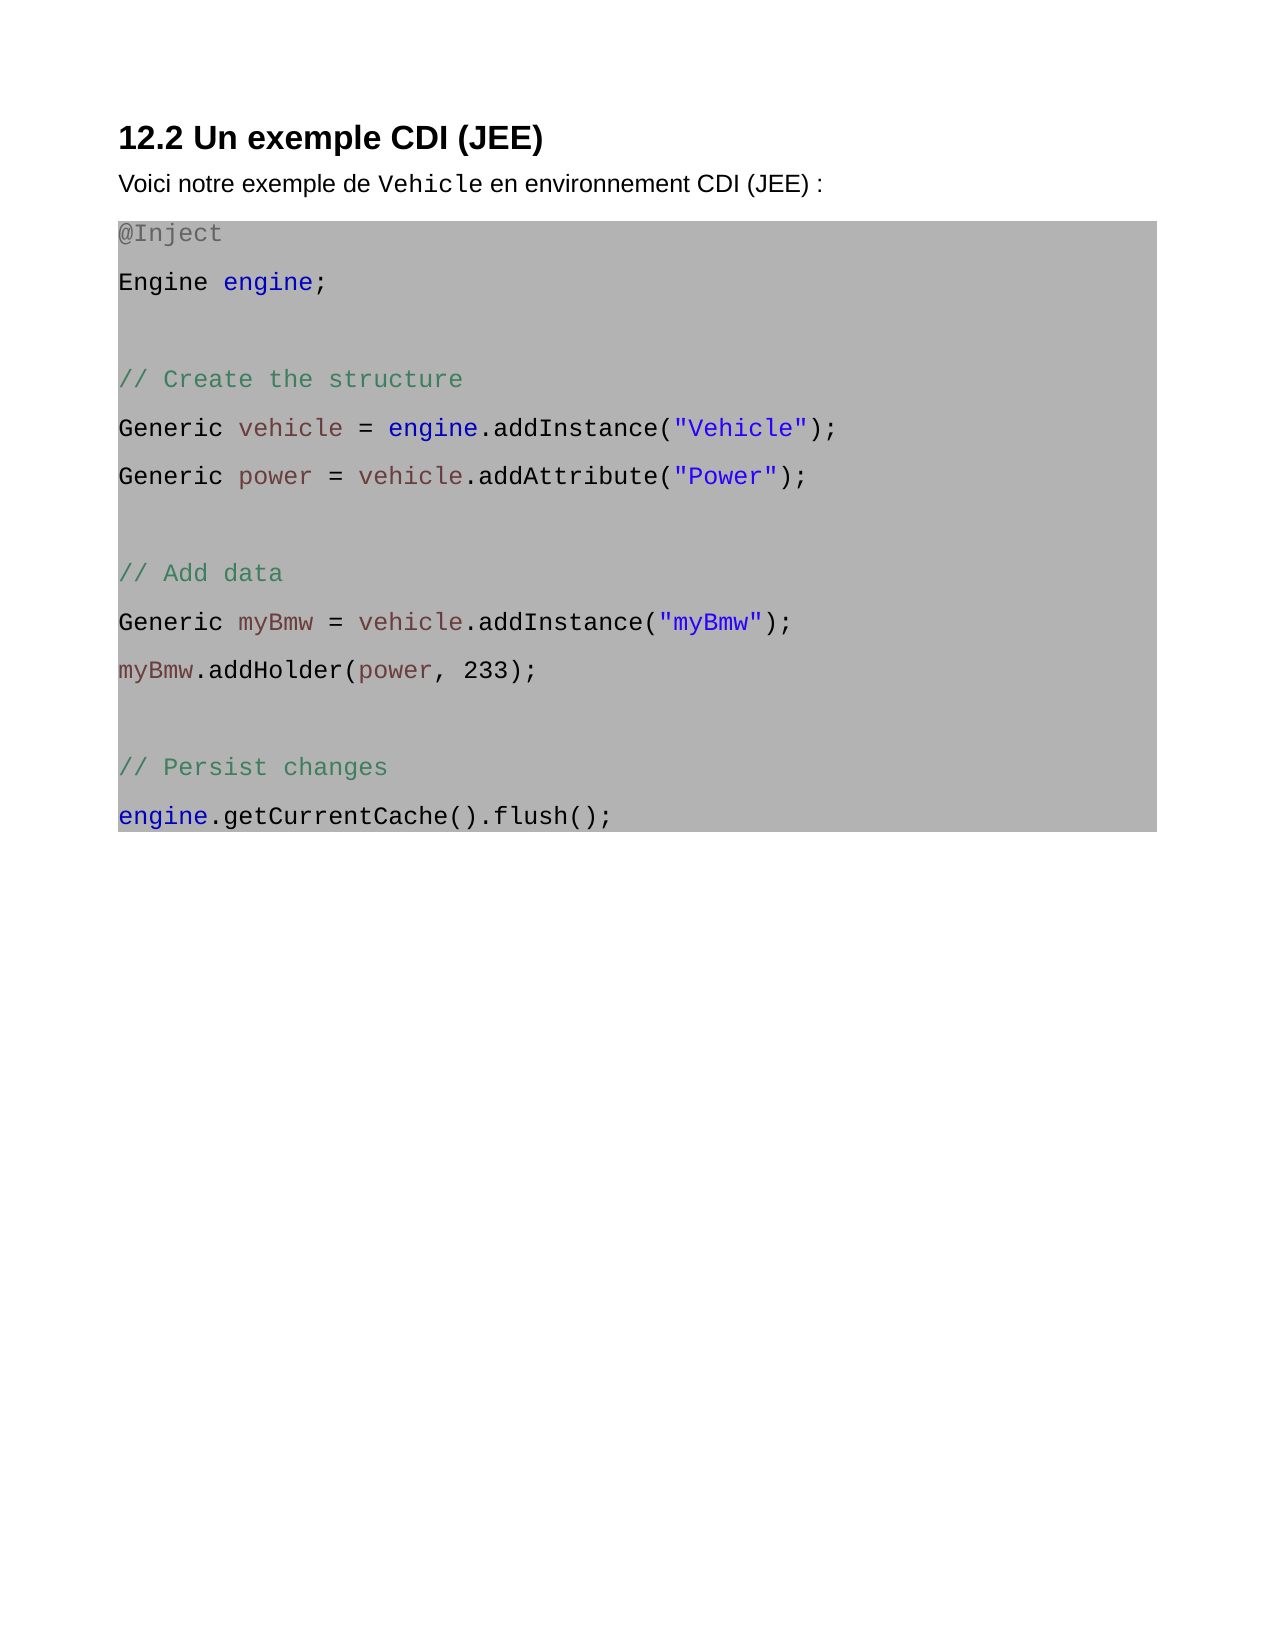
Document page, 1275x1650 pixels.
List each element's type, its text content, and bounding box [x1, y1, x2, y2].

text Engine engine; [118, 269, 1157, 298]
text Generic vehicle = engine.addInstance("Vehicle"); [118, 415, 1157, 443]
text // Add data [118, 561, 1157, 589]
text Generic myBmw = vehicle.addInstance("myBmw"); [118, 609, 1157, 638]
text engine.getCurrentCache().flush(); [118, 803, 1157, 832]
text // Create the structure [118, 367, 1157, 395]
subtitle Un exemple CDI (JEE) [118, 118, 1157, 157]
text // Persist changes [118, 755, 1157, 783]
text myBmw.addHolder(power, 233); [118, 658, 1157, 686]
text Voici notre exemple de Vehicle en environnement CDI (JEE) : [118, 169, 1157, 200]
text Generic power = vehicle.addAttribute("Power"); [118, 464, 1157, 492]
text @Inject [118, 221, 1157, 249]
